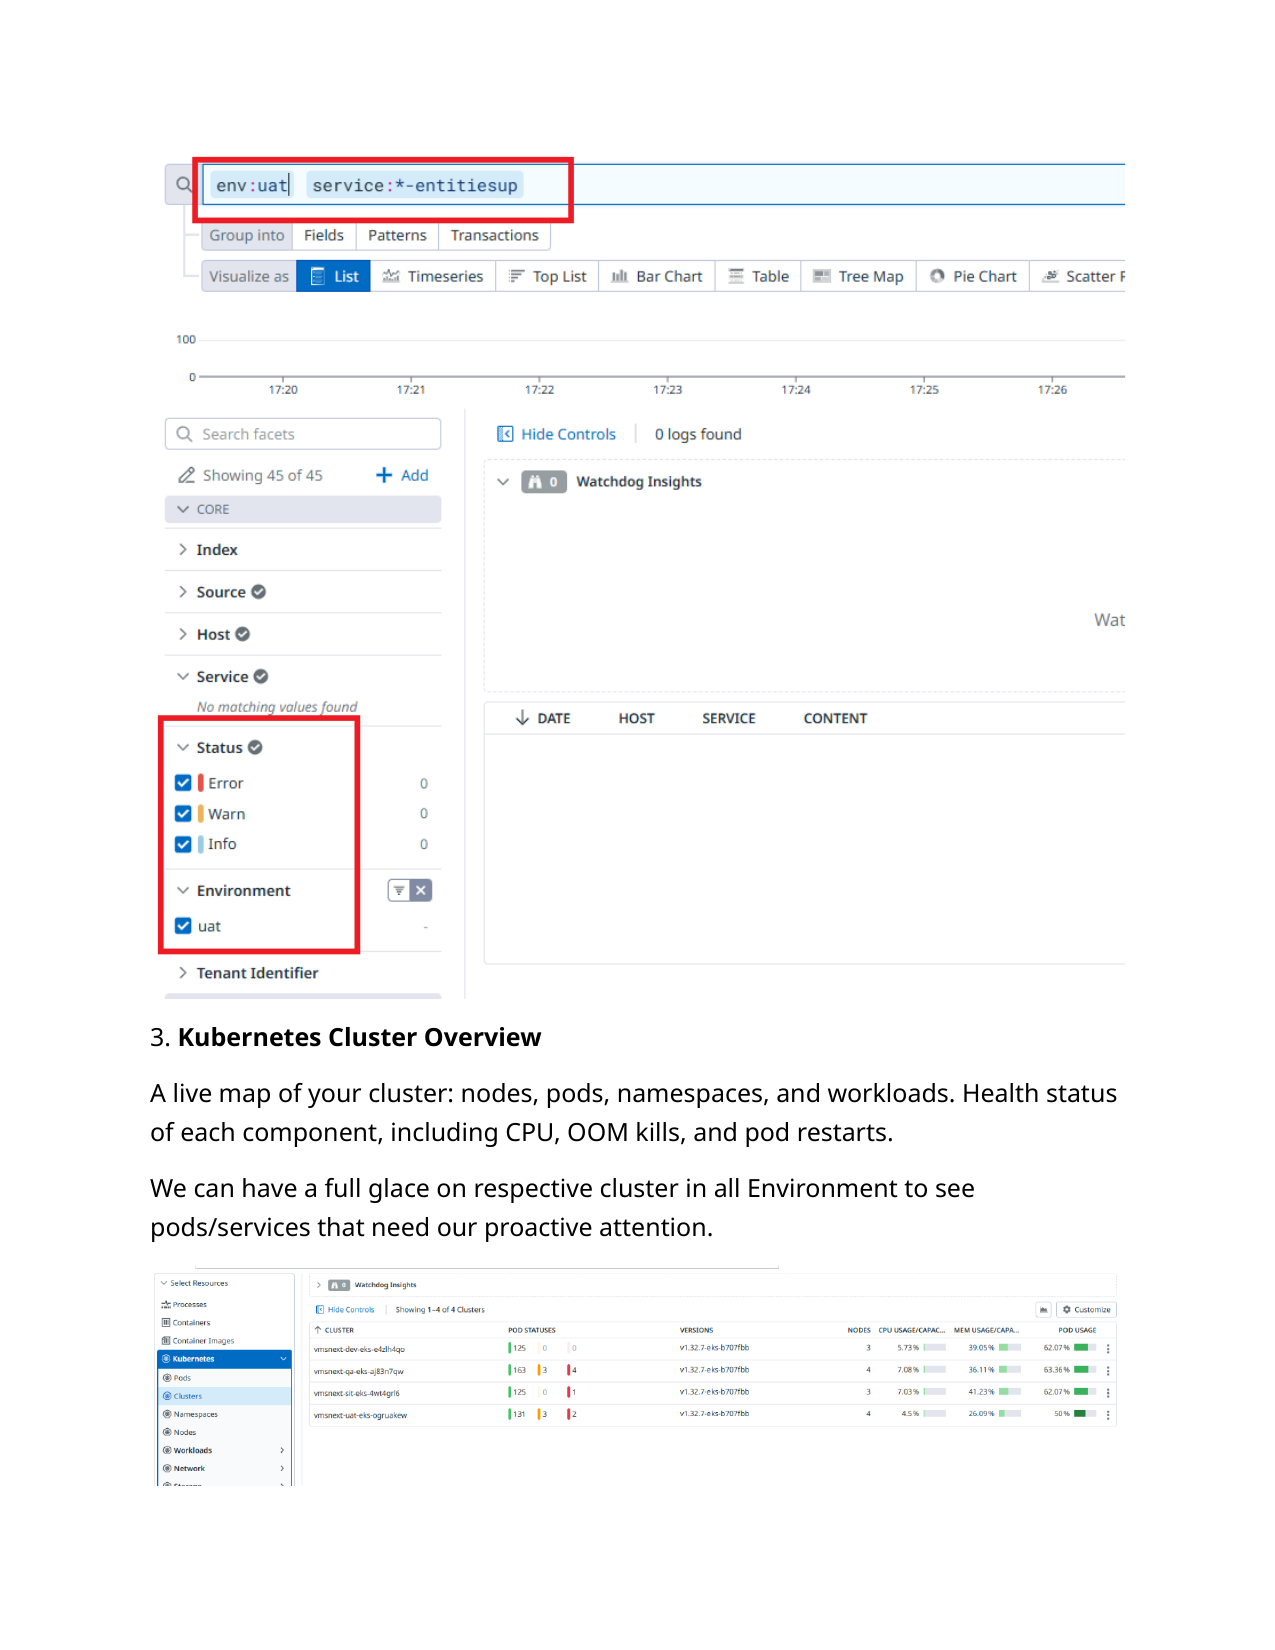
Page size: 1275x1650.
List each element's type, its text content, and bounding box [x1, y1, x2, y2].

text We can have a full glace on respective cluster in all Environment to see pods/services that need our proactive attention. [150, 1171, 1125, 1244]
text 3. Kubernetes Cluster Overview [150, 1020, 1125, 1054]
text A live map of your cluster: nodes, pods, namespaces, and workloads. Health status of each component, including CPU, OOM kills, and pod restarts. [150, 1076, 1125, 1149]
